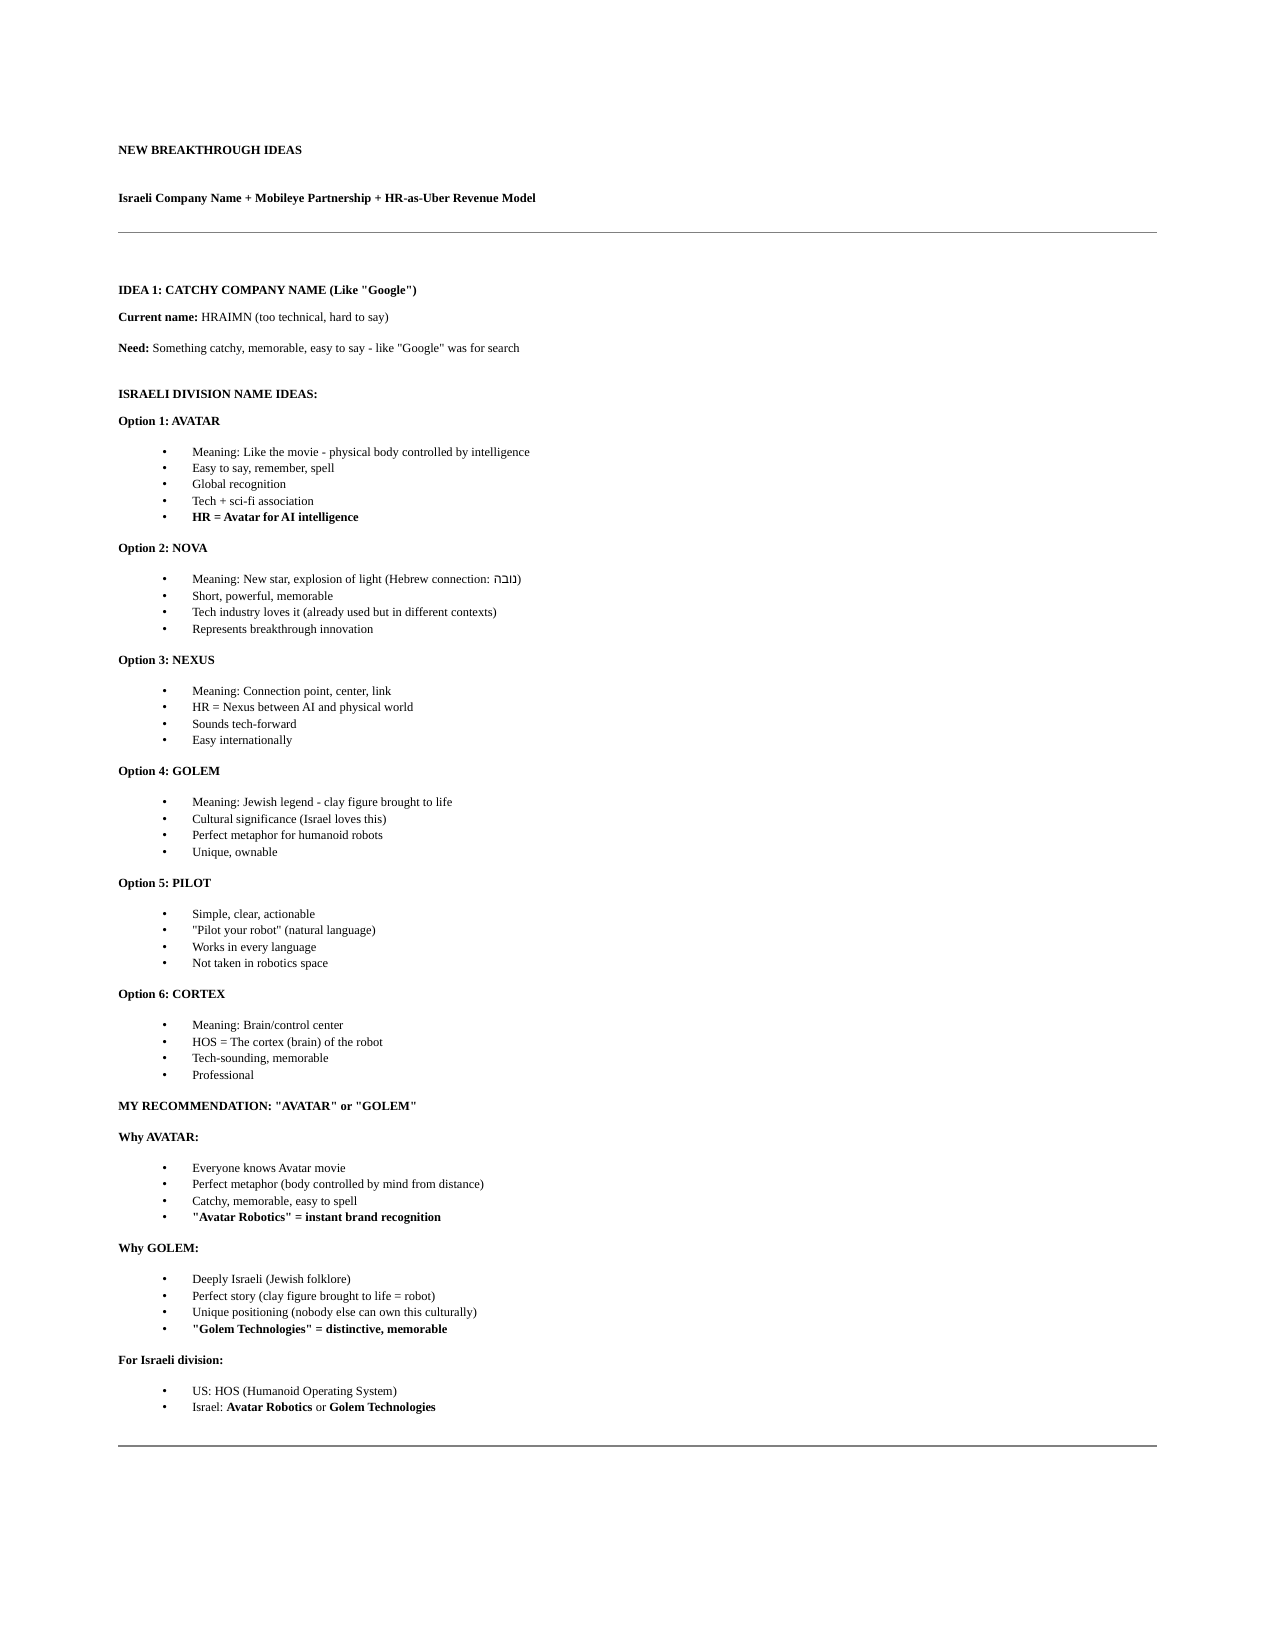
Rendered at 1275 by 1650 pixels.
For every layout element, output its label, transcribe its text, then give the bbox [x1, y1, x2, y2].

text Option 1: AVATAR [118, 413, 1157, 428]
list Unique, ownable [162, 844, 1157, 859]
list US: HOS (Humanoid Operating System) [162, 1383, 1157, 1398]
list Easy to say, remember, spell [162, 461, 1157, 475]
list Short, powerful, memorable [162, 589, 1157, 603]
list Tech industry loves it (already used but in different contexts) [162, 605, 1157, 619]
list Meaning: Jewish legend - clay figure brought to life [162, 795, 1157, 809]
list "Pilot your robot" (natural language) [162, 923, 1157, 937]
list Meaning: Like the movie - physical body controlled by intelligence [162, 444, 1157, 459]
text MY RECOMMENDATION: "AVATAR" or "GOLEM" [118, 1098, 1157, 1113]
list HR = Nexus between AI and physical world [162, 700, 1157, 714]
list "Avatar Robotics" = instant brand recognition [162, 1210, 1157, 1224]
text Why AVATAR: [118, 1129, 1157, 1144]
list Simple, clear, actionable [162, 907, 1157, 921]
list Catchy, memorable, easy to spell [162, 1193, 1157, 1208]
list Global recognition [162, 477, 1157, 492]
list Perfect story (clay figure brought to life = robot) [162, 1288, 1157, 1303]
list Everyone knows Avatar movie [162, 1161, 1157, 1175]
list HOS = The cortex (brain) of the robot [162, 1034, 1157, 1049]
list Tech + sci-fi association [162, 494, 1157, 508]
list "Golem Technologies" = distinctive, memorable [162, 1321, 1157, 1336]
list HR = Avatar for AI intelligence [162, 510, 1157, 524]
text Option 2: NOVA [118, 541, 1157, 556]
list Israel: Avatar Robotics or Golem Technologies [162, 1400, 1157, 1414]
text Option 4: GOLEM [118, 764, 1157, 778]
list Unique positioning (nobody else can own this culturally) [162, 1305, 1157, 1319]
text Need: Something catchy, memorable, easy to say - like "Google" was for search [118, 341, 1157, 355]
subtitle Israeli Company Name + Mobileye Partnership + HR-as-Uber Revenue Model [118, 191, 1157, 205]
list Meaning: Connection point, center, link [162, 684, 1157, 698]
text Option 5: PILOT [118, 876, 1157, 890]
list Deeply Israeli (Jewish folklore) [162, 1272, 1157, 1286]
subtitle NEW BREAKTHROUGH IDEAS [118, 143, 1157, 157]
text Option 6: CORTEX [118, 987, 1157, 1001]
text Why GOLEM: [118, 1241, 1157, 1255]
list Meaning: New star, explosion of light (Hebrew connection: נובה) [162, 572, 1157, 587]
list Tech-sounding, memorable [162, 1051, 1157, 1065]
text Current name: HRAIMN (too technical, hard to say) [118, 310, 1157, 324]
list Perfect metaphor (body controlled by mind from distance) [162, 1177, 1157, 1191]
list Represents breakthrough innovation [162, 622, 1157, 636]
list Works in every language [162, 939, 1157, 954]
list Cultural significance (Israel loves this) [162, 812, 1157, 826]
subtitle ISRAELI DIVISION NAME IDEAS: [118, 386, 1157, 401]
text Option 3: NEXUS [118, 653, 1157, 667]
list Perfect metaphor for humanoid robots [162, 828, 1157, 842]
list Easy internationally [162, 733, 1157, 747]
list Meaning: Brain/control center [162, 1018, 1157, 1032]
subtitle IDEA 1: CATCHY COMPANY NAME (Like "Google") [118, 283, 1157, 297]
list Not taken in robotics space [162, 956, 1157, 970]
list Professional [162, 1067, 1157, 1082]
list Sounds tech-forward [162, 717, 1157, 731]
text For Israeli division: [118, 1352, 1157, 1367]
